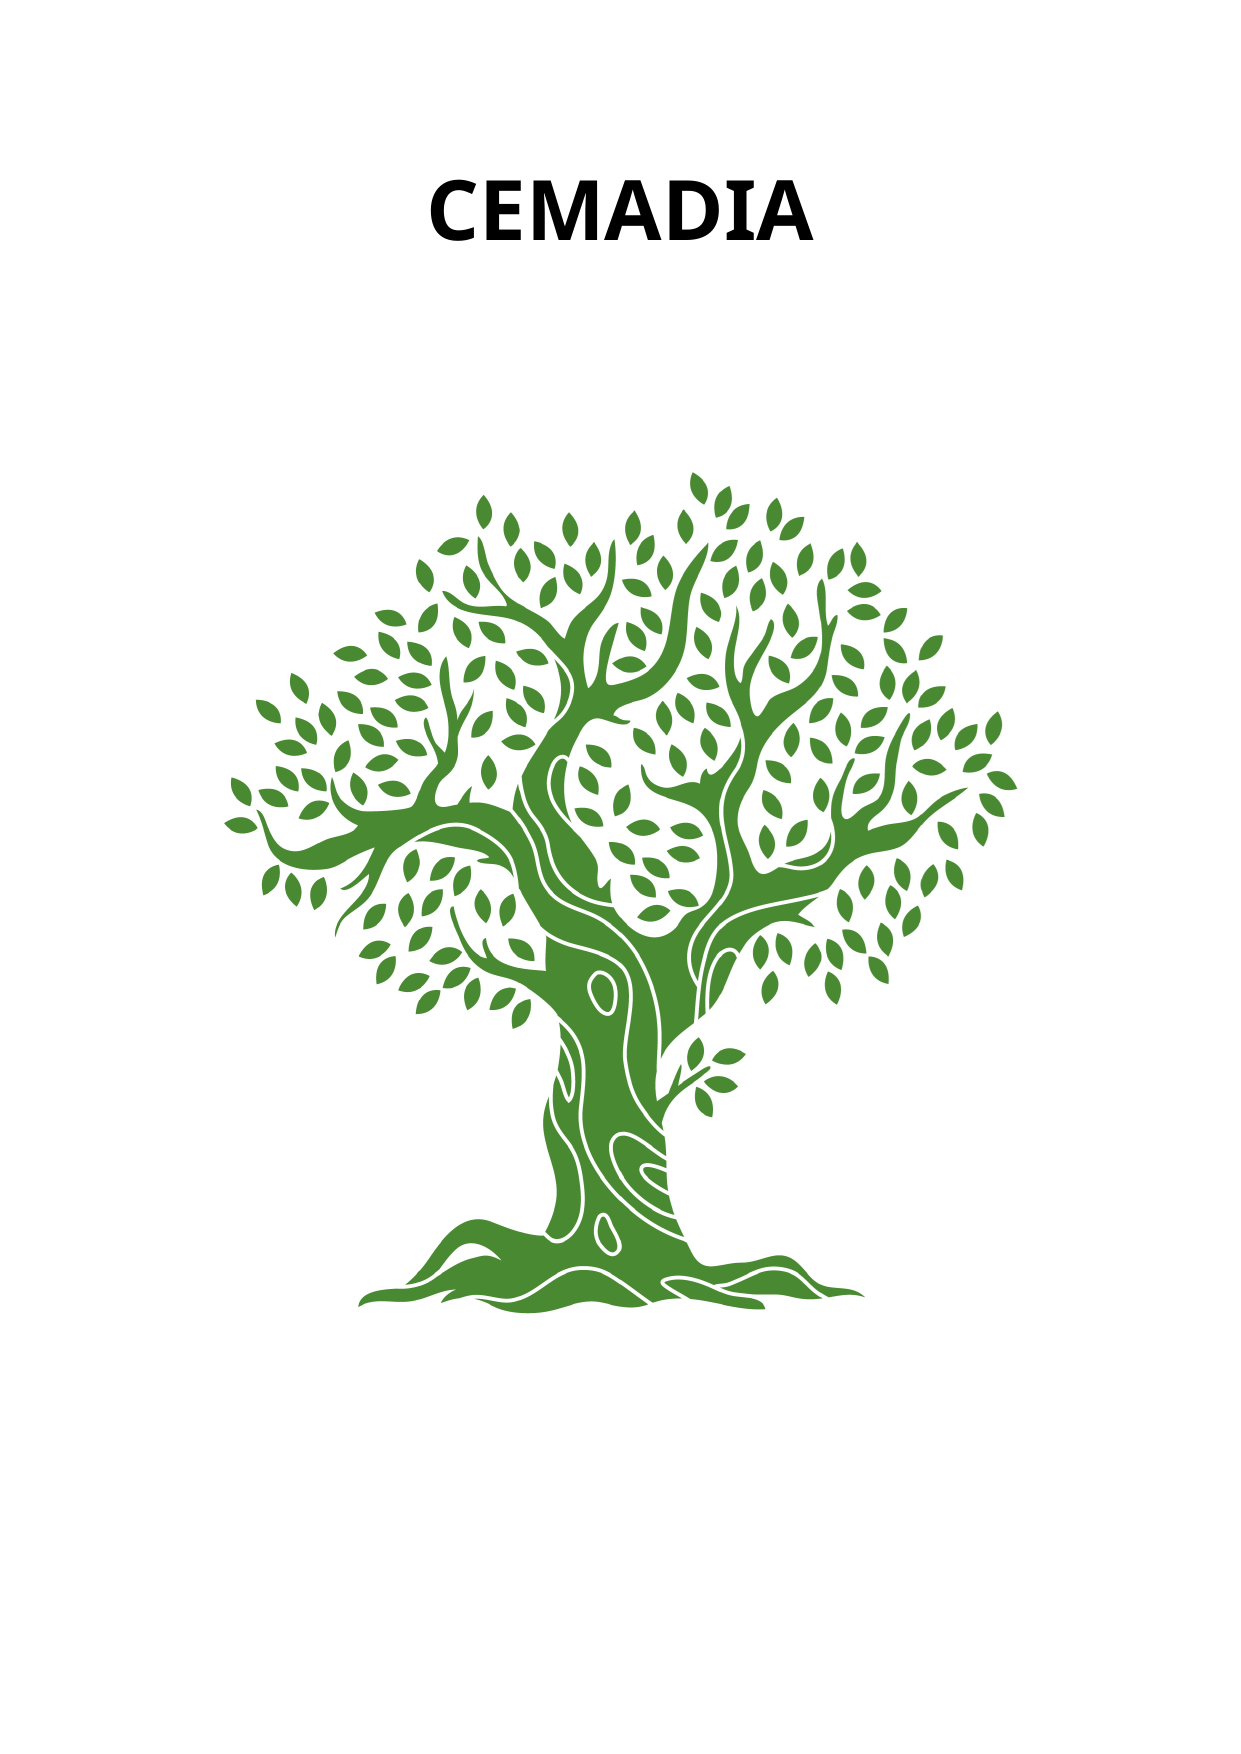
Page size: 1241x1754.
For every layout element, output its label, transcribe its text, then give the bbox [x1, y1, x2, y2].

picture [118, 396, 1122, 1390]
text CEMADIA [118, 152, 1122, 265]
